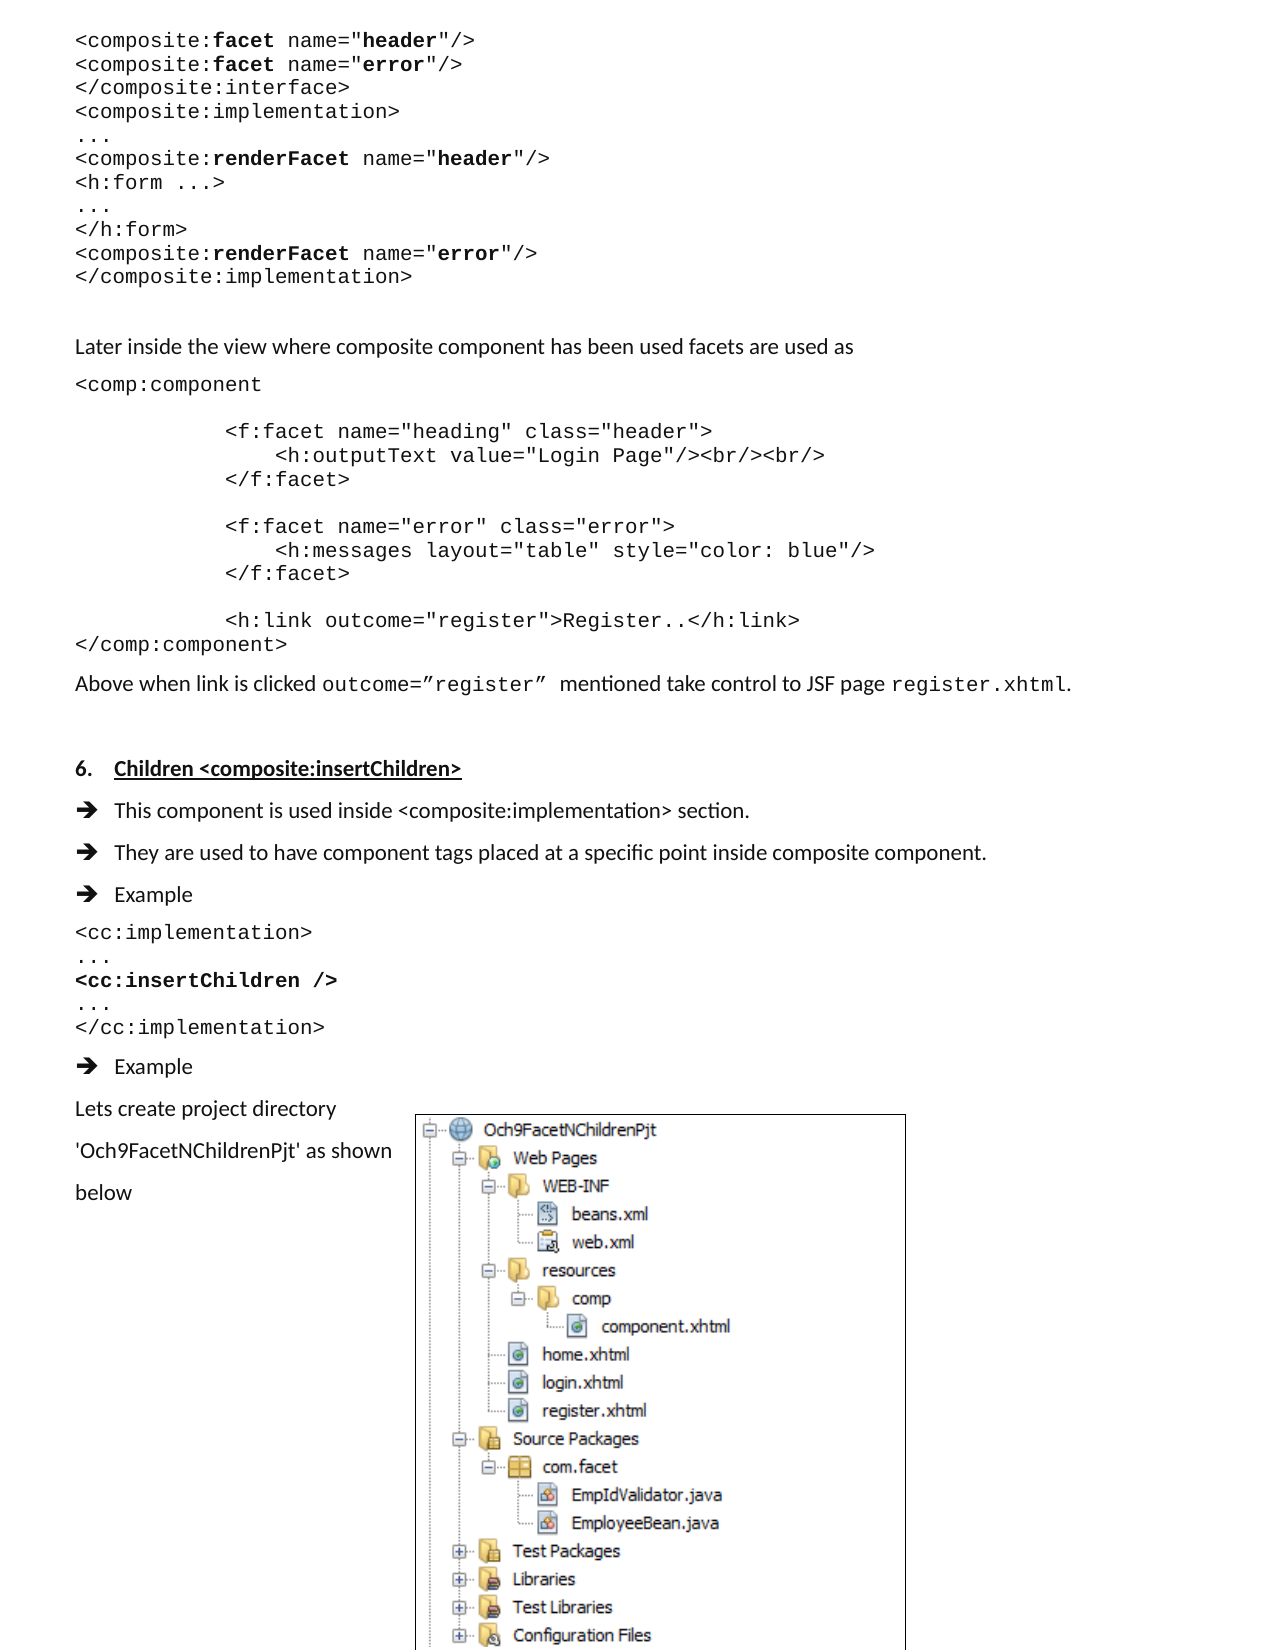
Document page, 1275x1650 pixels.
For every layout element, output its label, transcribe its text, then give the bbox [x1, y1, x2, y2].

text <comp:component [75, 374, 1245, 398]
text Lets create project directory 'Och9FacetNChildrenPjt' as shown below [75, 1094, 1245, 1206]
text </comp:component> [75, 634, 1245, 658]
text </composite:interface> [75, 77, 1245, 101]
text <composite:facet name="error"/> [75, 54, 1245, 77]
text </cc:implementation> [75, 1017, 1245, 1041]
text <cc:insertChildren /> [75, 969, 1245, 993]
text <cc:implementation> [75, 922, 1245, 946]
list Later inside the view where composite component has been used facets are used as [75, 332, 1245, 360]
text <h:outputText value="Login Page"/><br/><br/> [75, 445, 1245, 469]
list This component is used inside <composite:implementation> section. [75, 796, 1245, 824]
text <f:facet name="heading" class="header"> [75, 421, 1245, 445]
text <composite:implementation> [75, 101, 1245, 124]
text </f:facet> [75, 469, 1245, 492]
text <f:facet name="error" class="error"> [75, 516, 1245, 539]
text </h:form> [75, 219, 1245, 243]
text ... [75, 196, 1245, 219]
text <composite:renderFacet name="error"/> [75, 243, 1245, 266]
text ... [75, 946, 1245, 969]
text <h:form ...> [75, 172, 1245, 196]
list Example [75, 1052, 1245, 1080]
text 6. Children <composite:insertChildren> [75, 754, 1245, 782]
text ... [75, 124, 1245, 148]
text <h:link outcome="register">Register..</h:link> [75, 611, 1245, 634]
text ... [75, 993, 1245, 1017]
text <composite:facet name="header"/> [75, 30, 1245, 54]
list Example [75, 880, 1245, 908]
text </f:facet> [75, 563, 1245, 587]
text <composite:renderFacet name="header"/> [75, 148, 1245, 172]
text <h:messages layout="table" style="color: blue"/> [75, 539, 1245, 563]
list They are used to have component tags placed at a specific point inside composite component. [75, 838, 1245, 866]
text </composite:implementation> [75, 266, 1245, 290]
list Above when link is clicked outcome=”register” mentioned take control to JSF page register.xhtml. [75, 669, 1245, 698]
